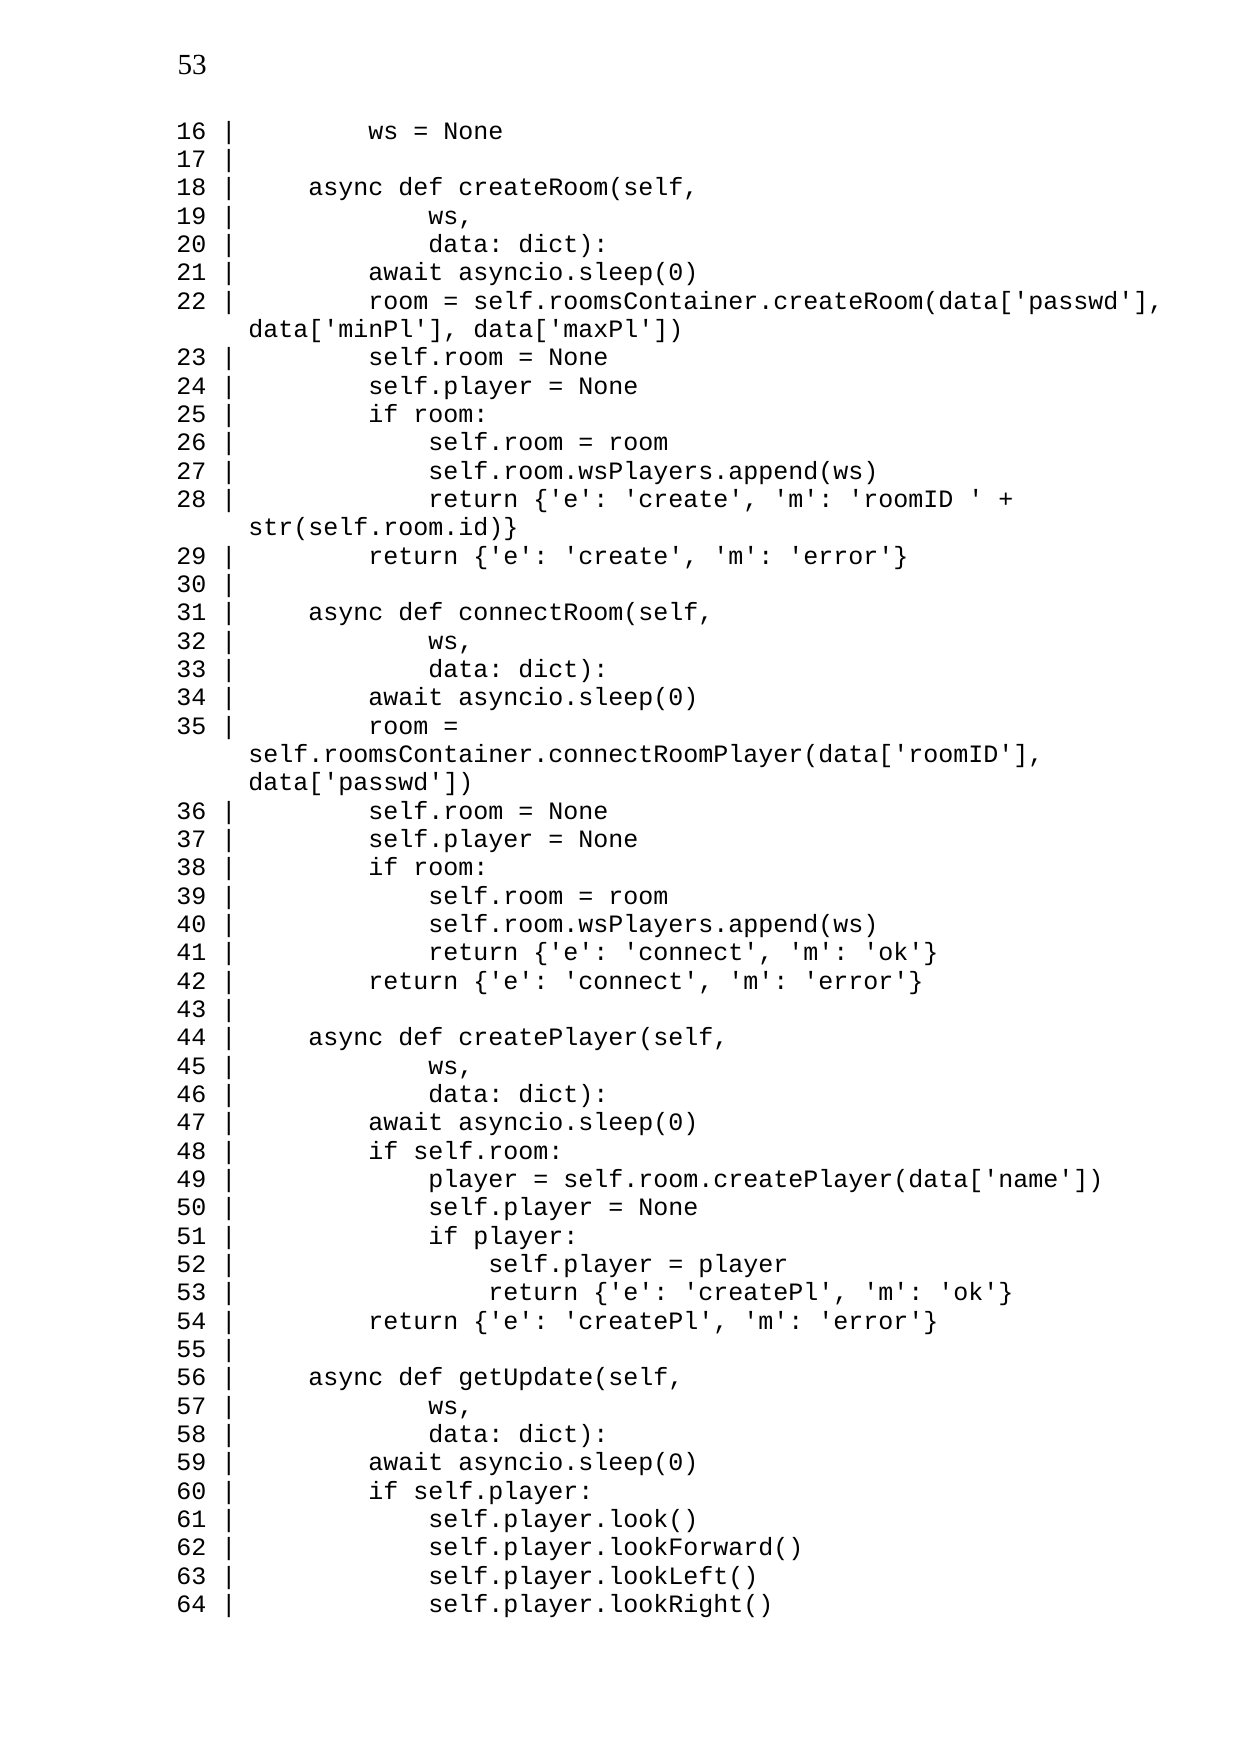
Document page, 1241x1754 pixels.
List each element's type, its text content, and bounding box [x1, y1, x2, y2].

list ws, [236, 628, 1181, 657]
list return {'e': 'create', 'm': 'roomID ' + str(self.room.id)} [236, 487, 1181, 543]
list data: dict): [236, 1082, 1181, 1110]
list await asyncio.sleep(0) [236, 1450, 1181, 1478]
list player = self.room.createPlayer(data['name']) [236, 1167, 1181, 1195]
list return {'e': 'create', 'm': 'error'} [236, 543, 1181, 572]
list self.player.lookForward() [236, 1535, 1181, 1563]
list data: dict): [236, 1422, 1181, 1450]
list data: dict): [236, 657, 1181, 685]
list ws, [236, 203, 1181, 232]
list async def createPlayer(self, [236, 1025, 1181, 1053]
list self.player = None [236, 373, 1181, 402]
list ws, [236, 1053, 1181, 1082]
list self.room = None [236, 798, 1181, 827]
list if self.player: [236, 1478, 1181, 1507]
list return {'e': 'connect', 'm': 'error'} [236, 968, 1181, 997]
list self.player = None [236, 827, 1181, 855]
list self.room = None [236, 345, 1181, 373]
list ws, [236, 1393, 1181, 1422]
list room = self.roomsContainer.createRoom(data['passwd'], data['minPl'], data['maxPl']) [236, 288, 1181, 345]
list self.player = player [236, 1252, 1181, 1280]
list async def createRoom(self, [236, 175, 1181, 203]
list await asyncio.sleep(0) [236, 1110, 1181, 1138]
list return {'e': 'createPl', 'm': 'ok'} [236, 1280, 1181, 1308]
list await asyncio.sleep(0) [236, 260, 1181, 288]
list self.room.wsPlayers.append(ws) [236, 912, 1181, 940]
list async def getUpdate(self, [236, 1365, 1181, 1393]
list self.player = None [236, 1195, 1181, 1223]
list self.room = room [236, 883, 1181, 912]
list async def connectRoom(self, [236, 600, 1181, 628]
list data: dict): [236, 232, 1181, 260]
list if room: [236, 402, 1181, 430]
list self.room = room [236, 430, 1181, 458]
list ws = None [236, 118, 1181, 147]
list return {'e': 'connect', 'm': 'ok'} [236, 940, 1181, 968]
list self.player.lookRight() [236, 1592, 1181, 1620]
list self.room.wsPlayers.append(ws) [236, 458, 1181, 487]
list if player: [236, 1223, 1181, 1252]
list await asyncio.sleep(0) [236, 685, 1181, 713]
list if self.room: [236, 1138, 1181, 1167]
list self.player.look() [236, 1507, 1181, 1535]
list room = self.roomsContainer.connectRoomPlayer(data['roomID'], data['passwd']) [236, 713, 1181, 798]
list self.player.lookLeft() [236, 1563, 1181, 1592]
list if room: [236, 855, 1181, 883]
list return {'e': 'createPl', 'm': 'error'} [236, 1308, 1181, 1337]
